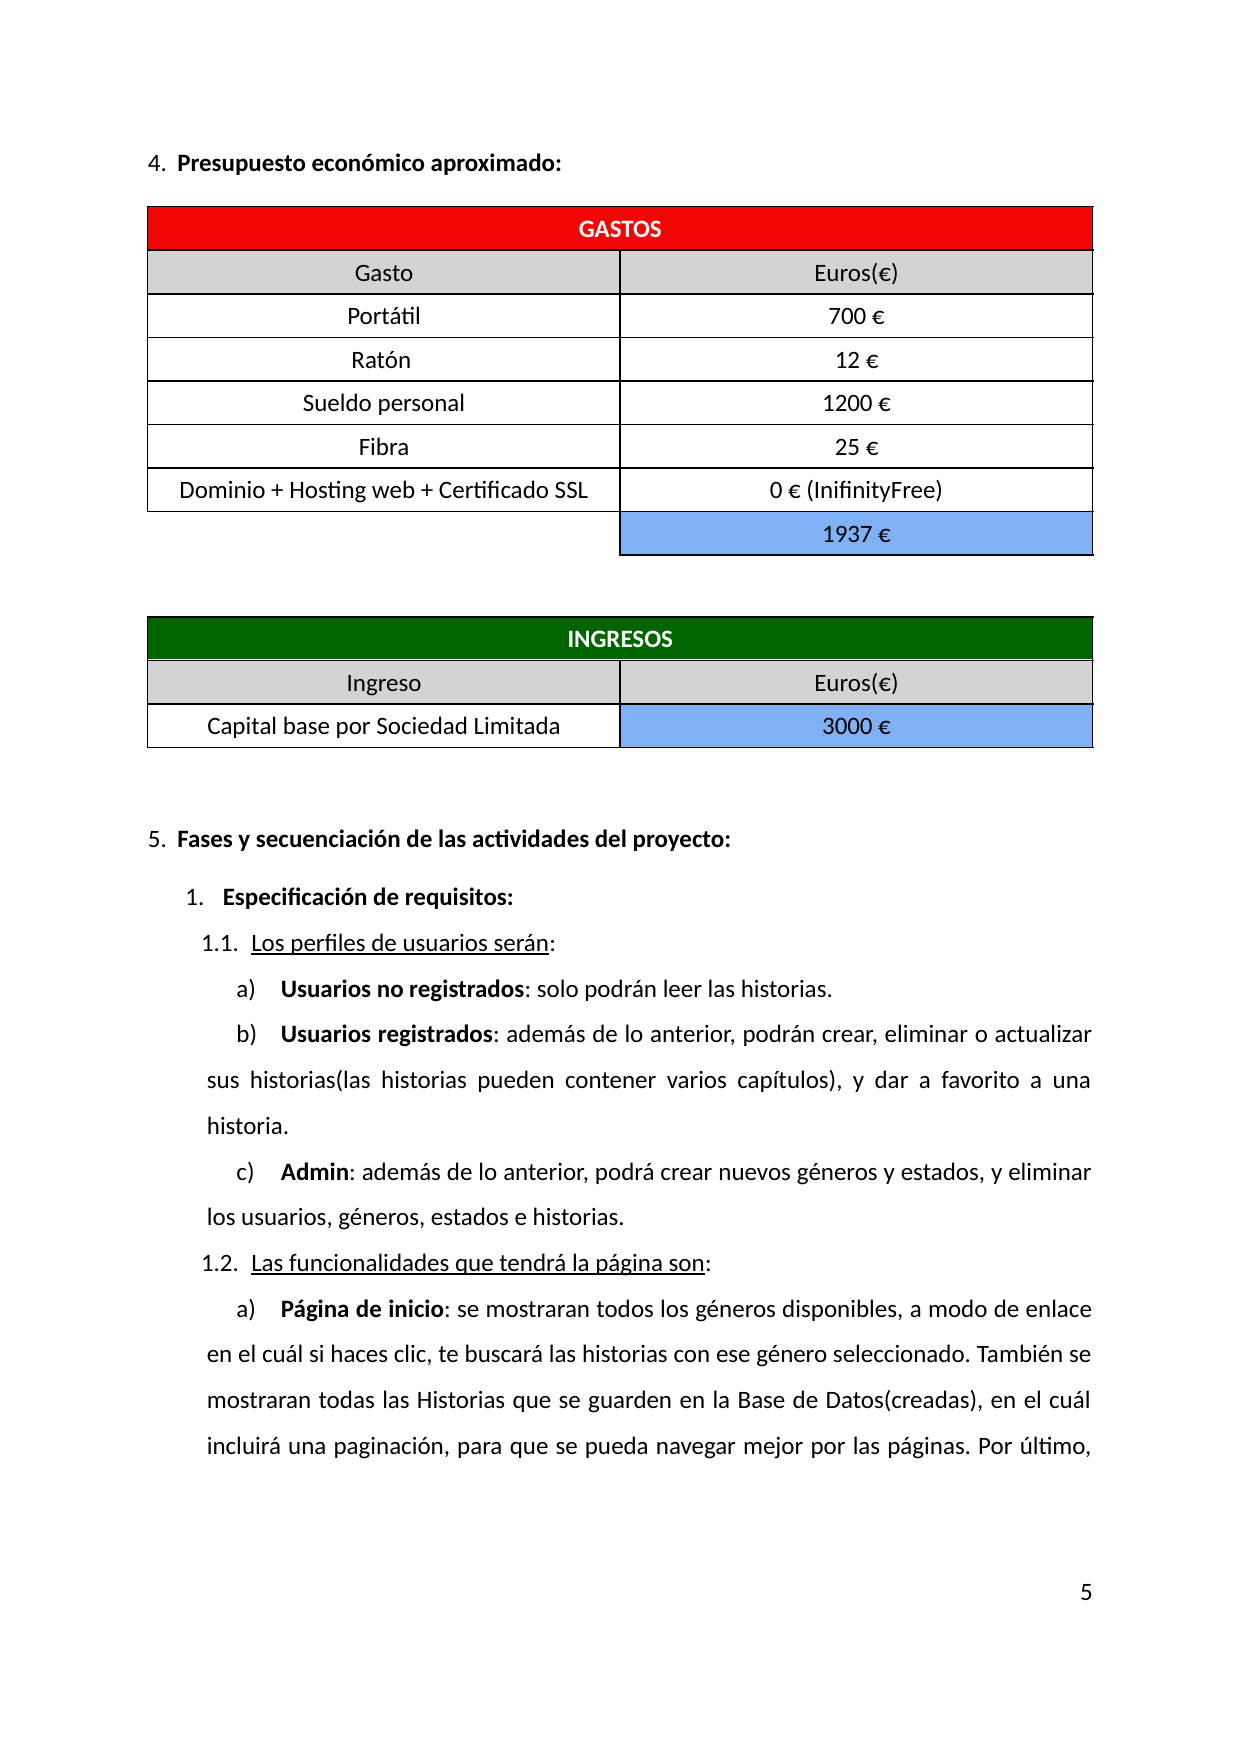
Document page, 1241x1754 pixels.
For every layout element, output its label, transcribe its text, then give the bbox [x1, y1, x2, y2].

table_header GASTOS [148, 207, 1092, 249]
table_cell Sueldo personal [148, 382, 619, 423]
table_cell Ingreso [148, 661, 619, 703]
subtitle Fases y secuenciación de las actividades del proyecto: [148, 823, 1093, 854]
table_cell Ratón [148, 338, 619, 380]
table_cell Fibra [148, 425, 619, 467]
table_cell Gasto [148, 251, 619, 293]
table_cell Euros(€) [621, 251, 1092, 293]
table_cell Capital base por Sociedad Limitada [148, 705, 619, 747]
table_cell 25 € [621, 425, 1092, 467]
table_cell Portátil [148, 295, 619, 336]
table_cell 1200 € [621, 382, 1092, 423]
table_cell 0 € (InifinityFree) [621, 469, 1092, 511]
table_cell [148, 512, 619, 554]
table_cell 700 € [621, 295, 1092, 336]
table_cell Dominio + Hosting web + Certificado SSL [148, 469, 619, 511]
list Los perfiles de usuarios serán: [177, 927, 1093, 958]
list Página de inicio: se mostraran todos los géneros disponibles, a modo de enlace en el cuál si haces clic, te buscará las historias con ese género seleccionado. También se mostraran todas las Historias que se guarden en la Base de Datos(creadas), en el cuál incluirá una paginación, para que se pueda navegar mejor por las páginas. Por último, [207, 1293, 1093, 1461]
subtitle Presupuesto económico aproximado: [148, 148, 1093, 178]
list Admin: además de lo anterior, podrá crear nuevos géneros y estados, y eliminar los usuarios, géneros, estados e historias. [207, 1156, 1093, 1232]
list Usuarios no registrados: solo podrán leer las historias. [207, 973, 1093, 1003]
table_cell 3000 € [621, 705, 1092, 747]
table_cell Euros(€) [621, 661, 1092, 703]
table_header INGRESOS [148, 618, 1092, 659]
table_cell 1937 € [621, 512, 1092, 554]
table_cell 12 € [621, 338, 1092, 380]
list Usuarios registrados: además de lo anterior, podrán crear, eliminar o actualizar sus historias(las historias pueden contener varios capítulos), y dar a favorito a una historia. [207, 1018, 1093, 1141]
list Las funcionalidades que tendrá la página son: [177, 1247, 1093, 1278]
list Especificación de requisitos: [185, 881, 1093, 912]
